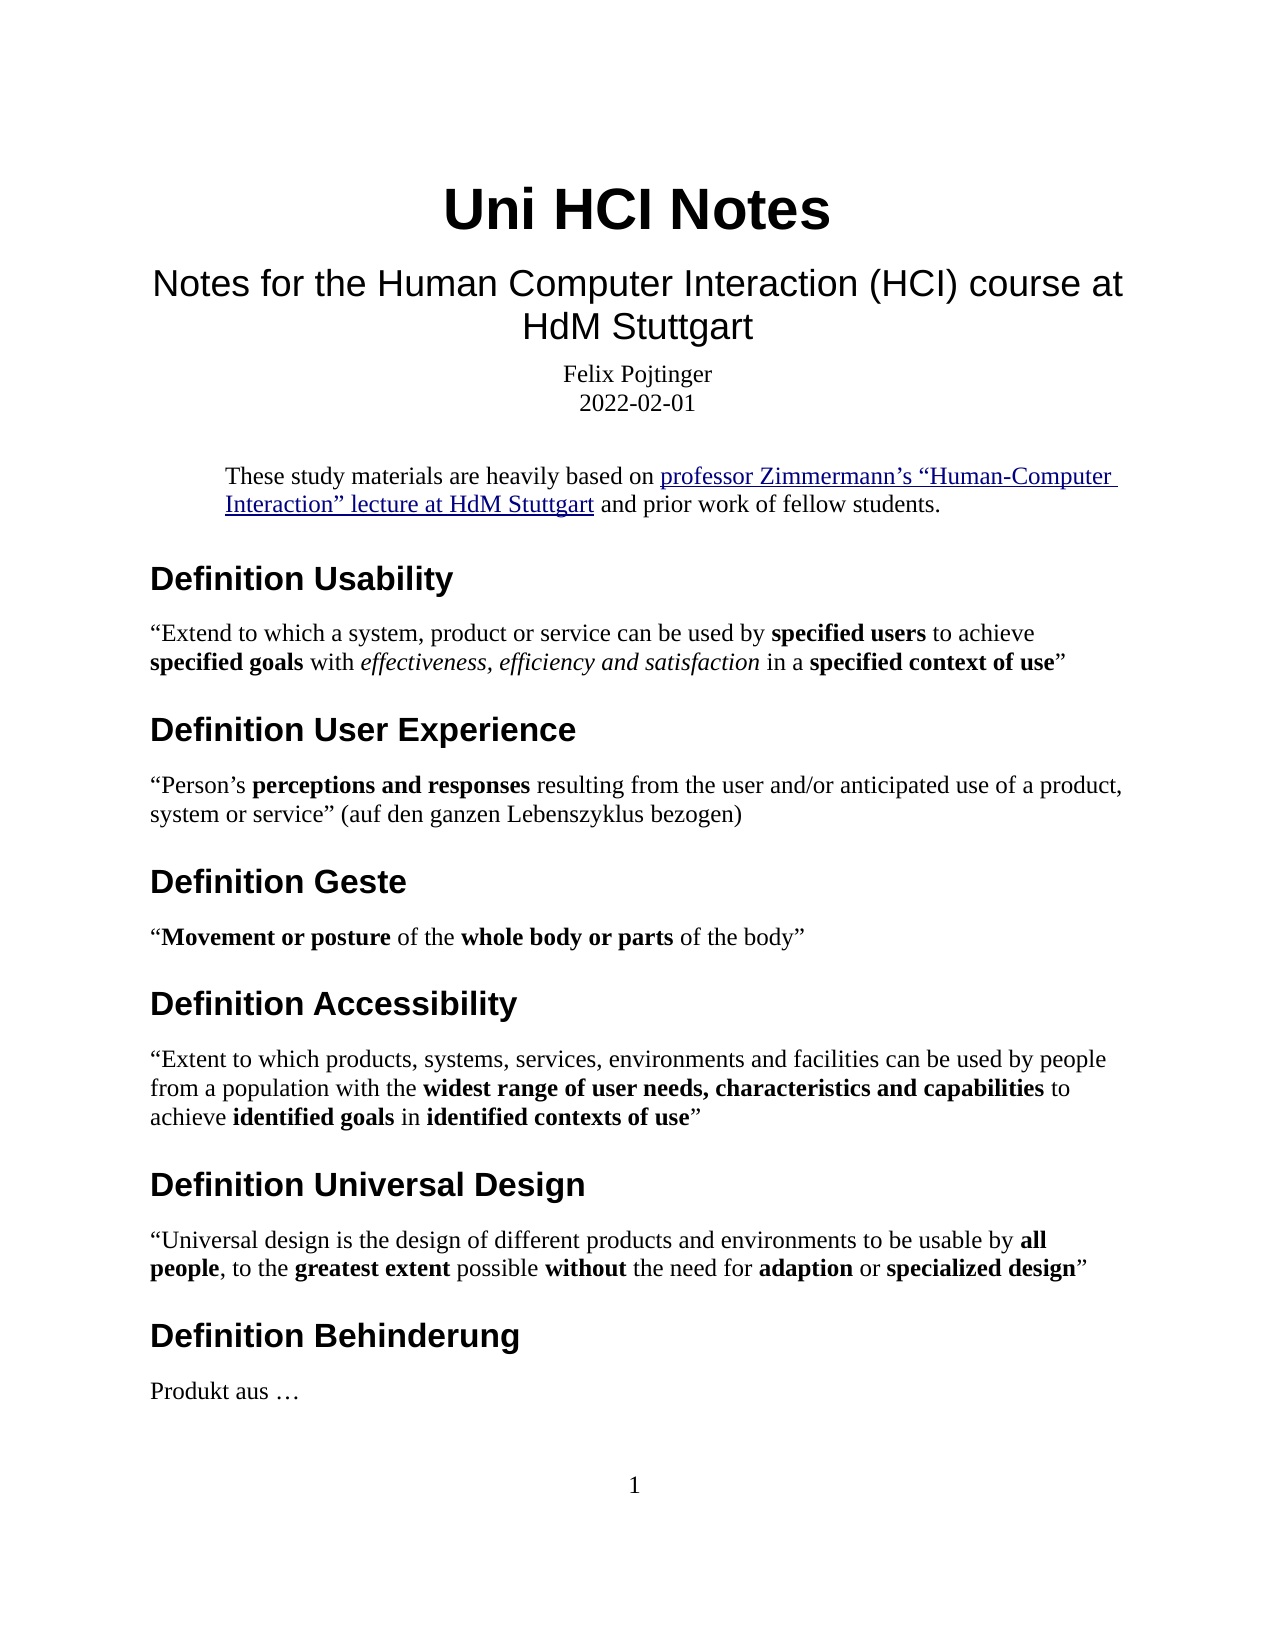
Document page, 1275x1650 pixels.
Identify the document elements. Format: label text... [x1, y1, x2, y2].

subtitle Definition Usability [150, 558, 1125, 597]
text “Extend to which a system, product or service can be used by specified users to achieve specified goals with effectiveness, efficiency and satisfaction in a specified context of use” [150, 618, 1125, 676]
subtitle Definition Geste [150, 861, 1125, 900]
subtitle Definition User Experience [150, 710, 1125, 748]
text 2022-02-01 [150, 388, 1125, 417]
subtitle Definition Universal Design [150, 1164, 1125, 1203]
text These study materials are heavily based on professor Zimmermann’s “Human-Computer Interaction” lecture at HdM Stuttgart and prior work of fellow students. [225, 461, 1125, 518]
title Uni HCI Notes [150, 175, 1125, 242]
text “Extent to which products, systems, services, environments and facilities can be used by people from a population with the widest range of user needs, characteristics and capabilities to achieve identified goals in identified contexts of use” [150, 1044, 1125, 1131]
text “Universal design is the design of different products and environments to be usable by all people, to the greatest extent possible without the need for adaption or specialized design” [150, 1225, 1125, 1282]
text Felix Pojtinger [150, 359, 1125, 388]
subtitle Definition Behinderung [150, 1316, 1125, 1355]
text Produkt aus … [150, 1376, 1125, 1405]
subtitle Definition Accessibility [150, 984, 1125, 1023]
subtitle Notes for the Human Computer Interaction (HCI) course at HdM Stuttgart [150, 261, 1125, 347]
text “Movement or posture of the whole body or parts of the body” [150, 922, 1125, 950]
text “Person’s perceptions and responses resulting from the user and/or anticipated use of a product, system or service” (auf den ganzen Lebenszyklus bezogen) [150, 770, 1125, 827]
